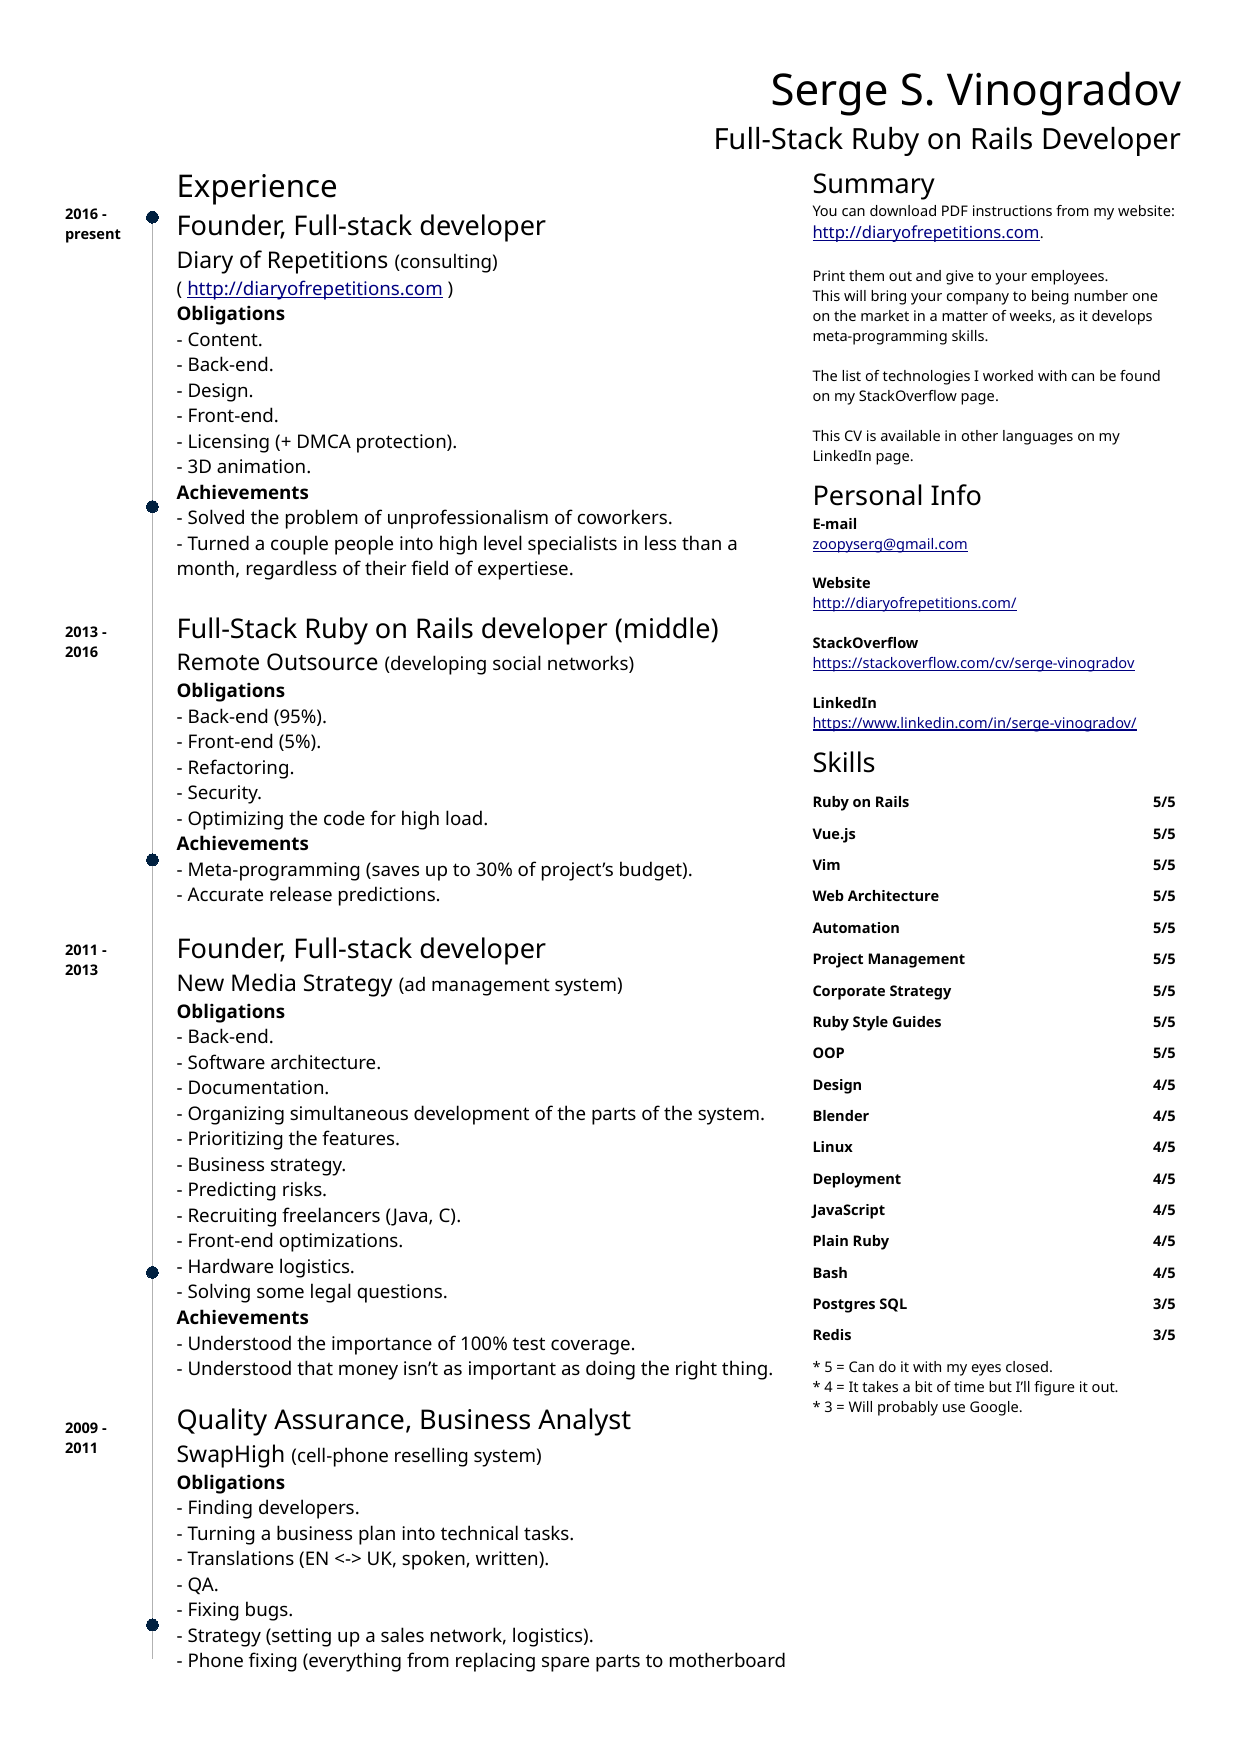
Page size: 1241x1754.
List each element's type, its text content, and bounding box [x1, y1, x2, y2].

text Serge S. Vinogradov [59, 59, 1181, 119]
table_cell 5/5 [998, 1037, 1181, 1069]
table_cell 4/5 [998, 1100, 1181, 1131]
table_cell Vim [807, 849, 997, 881]
table_cell 5/5 [998, 786, 1181, 818]
table_cell 5/5 [998, 881, 1181, 912]
table_cell JavaScript [807, 1194, 997, 1225]
table_cell 3/5 [998, 1320, 1181, 1351]
table_cell 4/5 [998, 1194, 1181, 1225]
table_cell 5/5 [998, 849, 1181, 881]
table_cell OOP [807, 1037, 997, 1069]
table_header [134, 158, 171, 1682]
table_cell Design [807, 1069, 997, 1100]
table_cell Deployment [807, 1163, 997, 1194]
table_cell 5/5 [998, 943, 1181, 974]
table_header 2016 - present 2013 - 2016 2011 - 2013 2009 - 2011 [59, 158, 134, 1682]
table_cell 4/5 [998, 1257, 1181, 1288]
table_cell Personal Info E-mail zoopyserg@gmail.com Website http://diaryofrepetitions.com/ StackOverflow https://stackoverflow.com/cv/serge-vinogradov LinkedIn https://www.linkedin.com/in/serge-vinogradov/ [807, 471, 1181, 738]
table_cell Web Architecture [807, 881, 997, 912]
table_cell Ruby Style Guides [807, 1006, 997, 1037]
table_cell Bash [807, 1257, 997, 1288]
table_cell 5/5 [998, 912, 1181, 943]
table_cell Automation [807, 912, 997, 943]
table_cell Postgres SQL [807, 1288, 997, 1319]
table_cell 4/5 [998, 1069, 1181, 1100]
text Full-Stack Ruby on Rails Developer [59, 119, 1181, 158]
table_header Summary You can download PDF instructions from my website: http://diaryofrepetitions.com. Print them out and give to your employees. This will bring your company to being number one on the market in a matter of weeks, as it develops meta-programming skills. The list of technologies I worked with can be found on my StackOverflow page. This CV is available in other languages on my LinkedIn page. [807, 158, 1181, 471]
table_cell Plain Ruby [807, 1225, 997, 1257]
table_header Experience Founder, Full-stack developer Diary of Repetitions (consulting) ( http://diaryofrepetitions.com ) Obligations - Content. - Back-end. - Design. - Front-end. - Licensing (+ DMCA protection). - 3D animation. Achievements - Solved the problem of unprofessionalism of coworkers. - Turned a couple people into high level specialists in less than a month, regardless of their field of expertiese. Full-Stack Ruby on Rails developer (middle) Remote Outsource (developing social networks) Obligations - Back-end (95%). - Front-end (5%). - Refactoring. - Security. - Optimizing the code for high load. Achievements - Meta-programming (saves up to 30% of project’s budget). - Accurate release predictions. Founder, Full-stack developer New Media Strategy (ad management system) Obligations - Back-end. - Software architecture. - Documentation. - Organizing simultaneous development of the parts of the system. - Prioritizing the features. - Business strategy. - Predicting risks. - Recruiting freelancers (Java, C). - Front-end optimizations. - Hardware logistics. - Solving some legal questions. Achievements - Understood the importance of 100% test coverage. - Understood that money isn’t as important as doing the right thing. Quality Assurance, Business Analyst SwapHigh (cell-phone reselling system) Obligations - Finding developers. - Turning a business plan into technical tasks. - Translations (EN <-> UK, spoken, written). - QA. - Fixing bugs. - Strategy (setting up a sales network, logistics). - Phone fixing (everything from replacing spare parts to motherboard [171, 158, 807, 1682]
table_cell 4/5 [998, 1225, 1181, 1257]
table_cell Skills [807, 738, 1181, 786]
table_cell Blender [807, 1100, 997, 1131]
table_cell 5/5 [998, 818, 1181, 849]
table_cell Redis [807, 1320, 997, 1351]
table_cell Ruby on Rails [807, 786, 997, 818]
table_cell 3/5 [998, 1288, 1181, 1319]
table_cell 5/5 [998, 975, 1181, 1006]
table_cell Linux [807, 1131, 997, 1163]
table_cell 4/5 [998, 1163, 1181, 1194]
table_cell Vue.js [807, 818, 997, 849]
table_cell 5/5 [998, 1006, 1181, 1037]
table_cell 4/5 [998, 1131, 1181, 1163]
table_cell Corporate Strategy [807, 975, 997, 1006]
table_cell * 5 = Can do it with my eyes closed. * 4 = It takes a bit of time but I’ll figure it out. * 3 = Will probably use Google. [807, 1351, 1181, 1682]
table_cell Project Management [807, 943, 997, 974]
